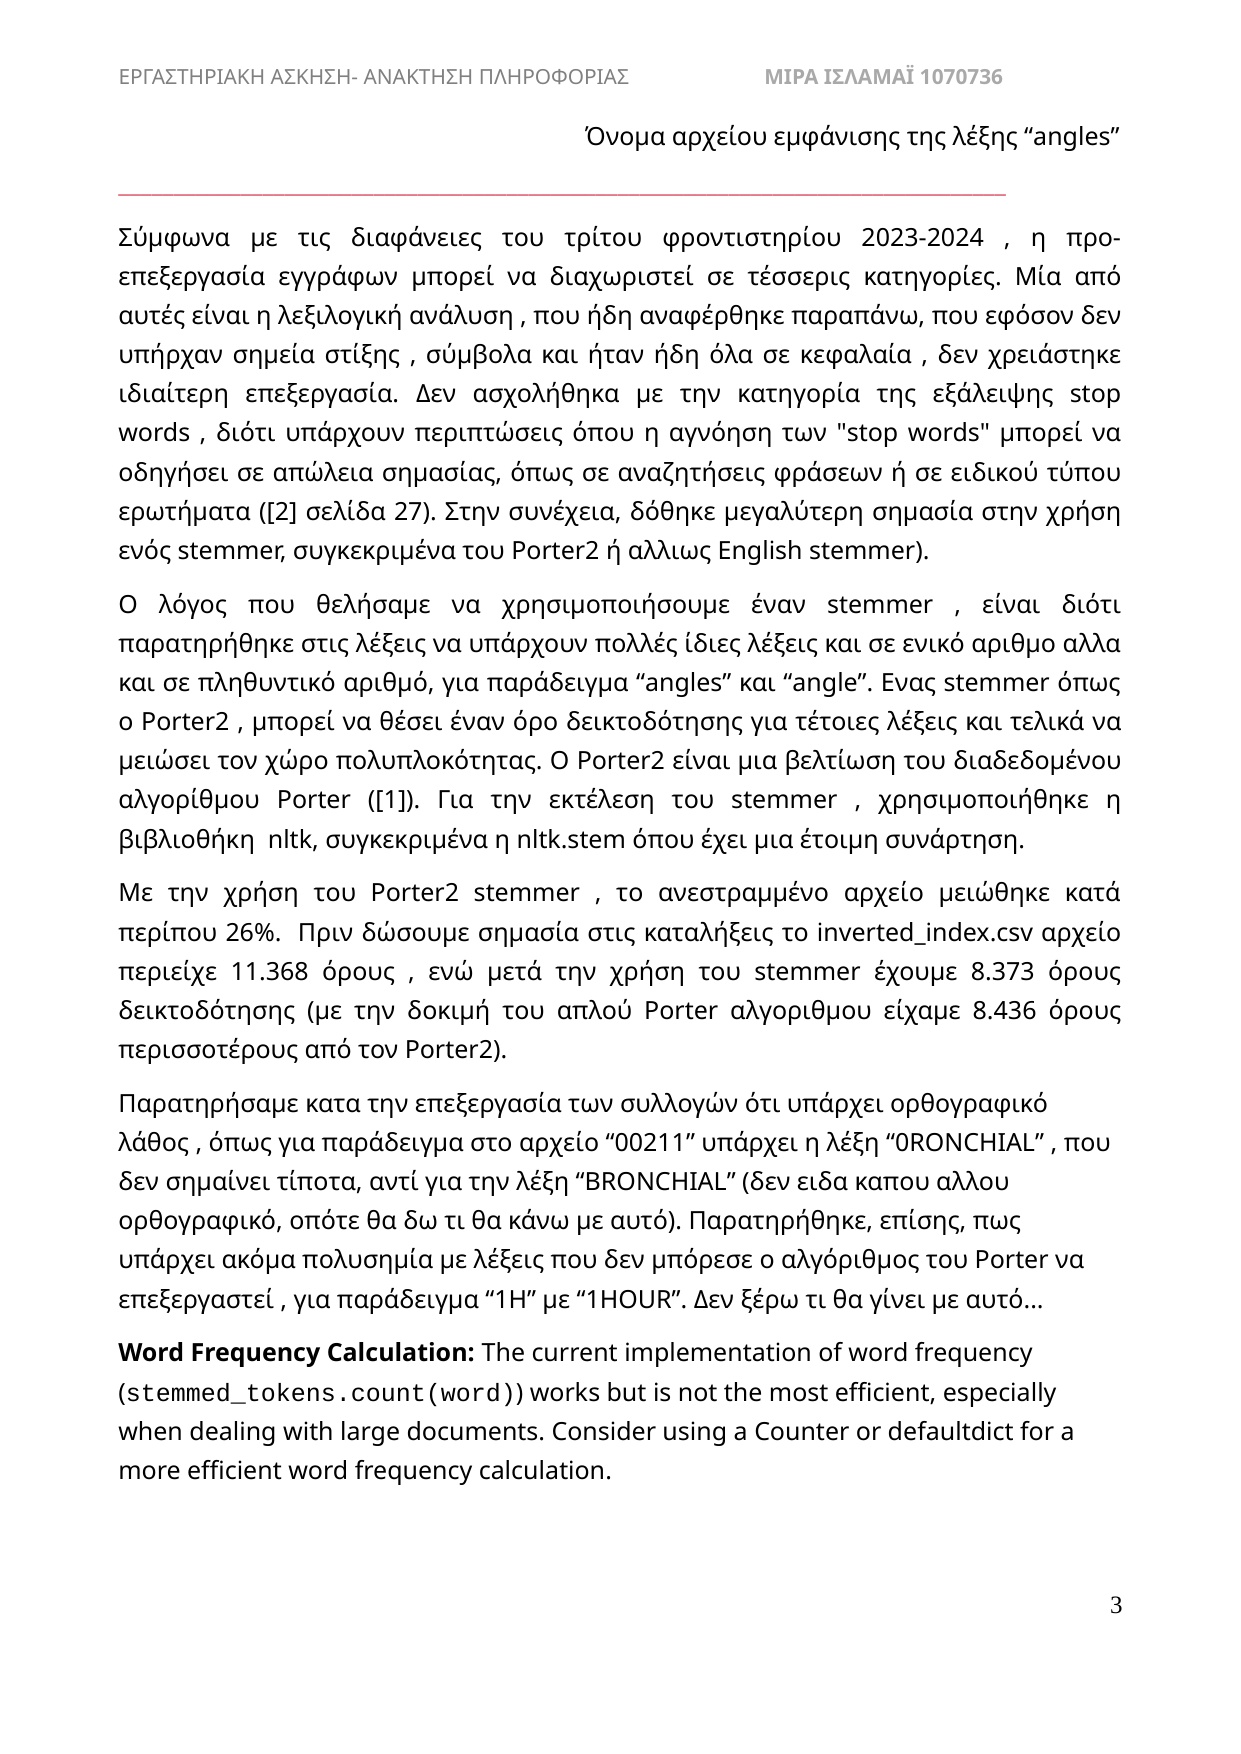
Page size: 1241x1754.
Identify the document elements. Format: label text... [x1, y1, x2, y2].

text Παρατηρήσαμε κατα την επεξεργασία των συλλογών ότι υπάρχει ορθογραφικό λάθος , όπως για παράδειγμα στο αρχείο “00211” υπάρχει η λέξη “0RONCHIAL” , που δεν σημαίνει τίποτα, αντί για την λέξη “BRONCHIAL” (δεν ειδα καπου αλλου ορθογραφικό, οπότε θα δω τι θα κάνω με αυτό). Παρατηρήθηκε, επίσης, πως υπάρχει ακόμα πολυσημία με λέξεις που δεν μπόρεσε ο αλγόριθμος του Porter να επεξεργαστεί , για παράδειγμα “1H” με “1HOUR”. Δεν ξέρω τι θα γίνει με αυτό... [118, 1086, 1122, 1315]
text Με την χρήση του Porter2 stemmer , το ανεστραμμένο αρχείο μειώθηκε κατά περίπου 26%. Πριν δώσουμε σημασία στις καταλήξεις το inverted_index.csv αρχείο περιείχε 11.368 όρους , ενώ μετά την χρήση του stemmer έχουμε 8.373 όρους δεικτοδότησης (με την δοκιμή του απλού Porter αλγοριθμου είχαμε 8.436 όρους περισσοτέρους από τον Porter2). [118, 875, 1122, 1066]
text Word Frequency Calculation: The current implementation of word frequency (stemmed_tokens.count(word)) works but is not the most efficient, especially when dealing with large documents. Consider using a Counter or defaultdict for a more efficient word frequency calculation. [118, 1335, 1122, 1487]
text Ο λόγος που θελήσαμε να χρησιμοποιήσουμε έναν stemmer , είναι διότι παρατηρήθηκε στις λέξεις να υπάρχουν πολλές ίδιες λέξεις και σε ενικό αριθμο αλλα και σε πληθυντικό αριθμό, για παράδειγμα “angles” και “angle”. Ενας stemmer όπως ο Porter2 , μπορεί να θέσει έναν όρο δεικτοδότησης για τέτοιες λέξεις και τελικά να μειώσει τον χώρο πολυπλοκότητας. Ο Porter2 είναι μια βελτίωση του διαδεδομένου αλγορίθμου Porter ([1]). Για την εκτέλεση του stemmer , χρησιμοποιήθηκε η βιβλιοθήκη nltk, συγκεκριμένα η nltk.stem όπου έχει μια έτοιμη συνάρτηση. [118, 586, 1122, 855]
text ________________________________________________________________________________ [118, 166, 1122, 199]
text Όνομα αρχείου εμφάνισης της λέξης “angles” [118, 121, 1122, 151]
text Σύμφωνα με τις διαφάνειες του τρίτου φροντιστηρίου 2023-2024 , η προ-επεξεργασία εγγράφων μπορεί να διαχωριστεί σε τέσσερις κατηγορίες. Μία από αυτές είναι η λεξιλογική ανάλυση , που ήδη αναφέρθηκε παραπάνω, που εφόσον δεν υπήρχαν σημεία στίξης , σύμβολα και ήταν ήδη όλα σε κεφαλαία , δεν χρειάστηκε ιδιαίτερη επεξεργασία. Δεν ασχολήθηκα με την κατηγορία της εξάλειψης stop words , διότι υπάρχουν περιπτώσεις όπου η αγνόηση των "stop words" μπορεί να οδηγήσει σε απώλεια σημασίας, όπως σε αναζητήσεις φράσεων ή σε ειδικού τύπου ερωτήματα ([2] σελίδα 27). Στην συνέχεια, δόθηκε μεγαλύτερη σημασία στην χρήση ενός stemmer, συγκεκριμένα του Porter2 ή αλλιως English stemmer). [118, 219, 1122, 567]
